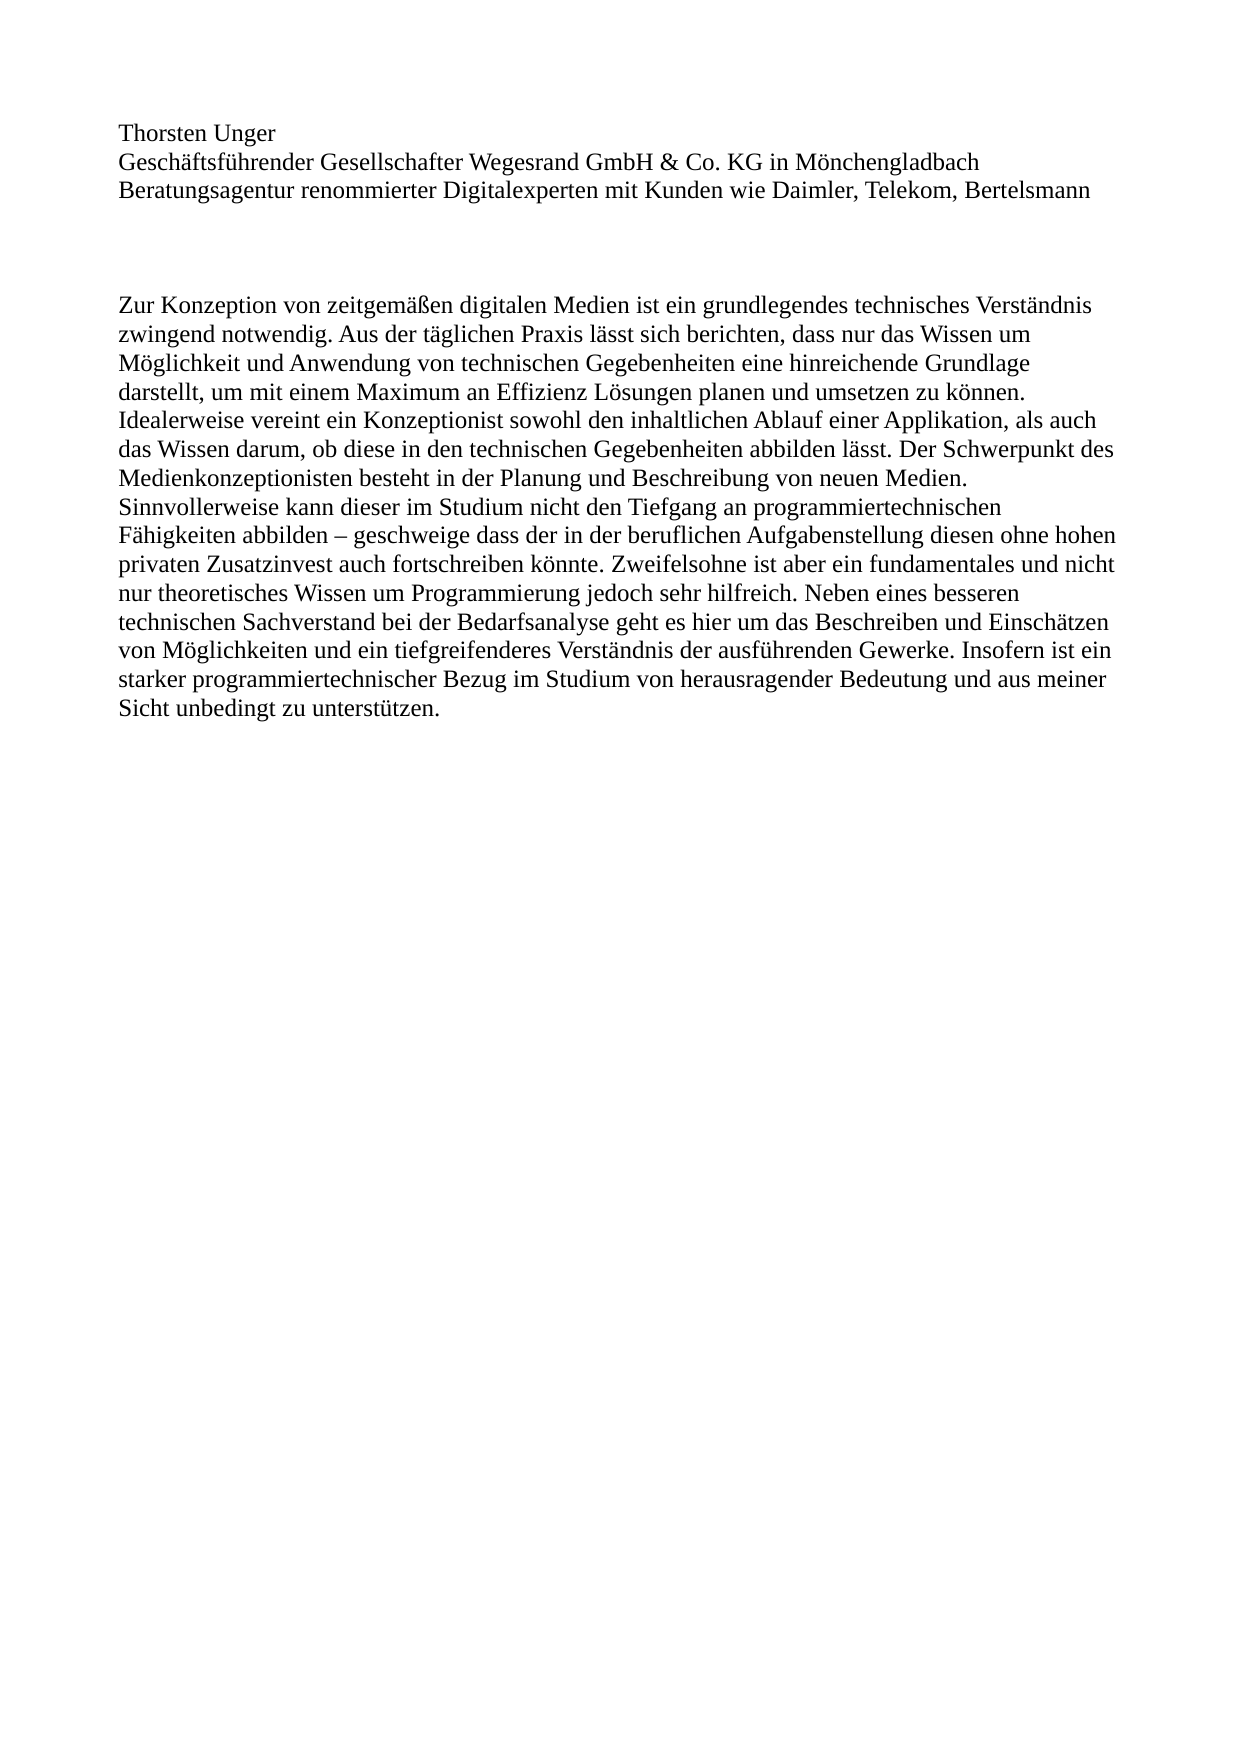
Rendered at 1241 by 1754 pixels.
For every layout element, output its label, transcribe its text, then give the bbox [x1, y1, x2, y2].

text Thorsten Unger [118, 118, 1122, 147]
text Beratungsagentur renommierter Digitalexperten mit Kunden wie Daimler, Telekom, Bertelsmann [118, 176, 1122, 204]
text Geschäftsführender Gesellschafter Wegesrand GmbH & Co. KG in Mönchengladbach [118, 147, 1122, 176]
text Zur Konzeption von zeitgemäßen digitalen Medien ist ein grundlegendes technisches Verständnis zwingend notwendig. Aus der täglichen Praxis lässt sich berichten, dass nur das Wissen um Möglichkeit und Anwendung von technischen Gegebenheiten eine hinreichende Grundlage darstellt, um mit einem Maximum an Effizienz Lösungen planen und umsetzen zu können. Idealerweise vereint ein Konzeptionist sowohl den inhaltlichen Ablauf einer Applikation, als auch das Wissen darum, ob diese in den technischen Gegebenheiten abbilden lässt. Der Schwerpunkt des Medienkonzeptionisten besteht in der Planung und Beschreibung von neuen Medien. Sinnvollerweise kann dieser im Studium nicht den Tiefgang an programmiertechnischen Fähigkeiten abbilden – geschweige dass der in der beruflichen Aufgabenstellung diesen ohne hohen privaten Zusatzinvest auch fortschreiben könnte. Zweifelsohne ist aber ein fundamentales und nicht nur theoretisches Wissen um Programmierung jedoch sehr hilfreich. Neben eines besseren technischen Sachverstand bei der Bedarfsanalyse geht es hier um das Beschreiben und Einschätzen von Möglichkeiten und ein tiefgreifenderes Verständnis der ausführenden Gewerke. Insofern ist ein starker programmiertechnischer Bezug im Studium von herausragender Bedeutung und aus meiner Sicht unbedingt zu unterstützen. [118, 291, 1122, 722]
